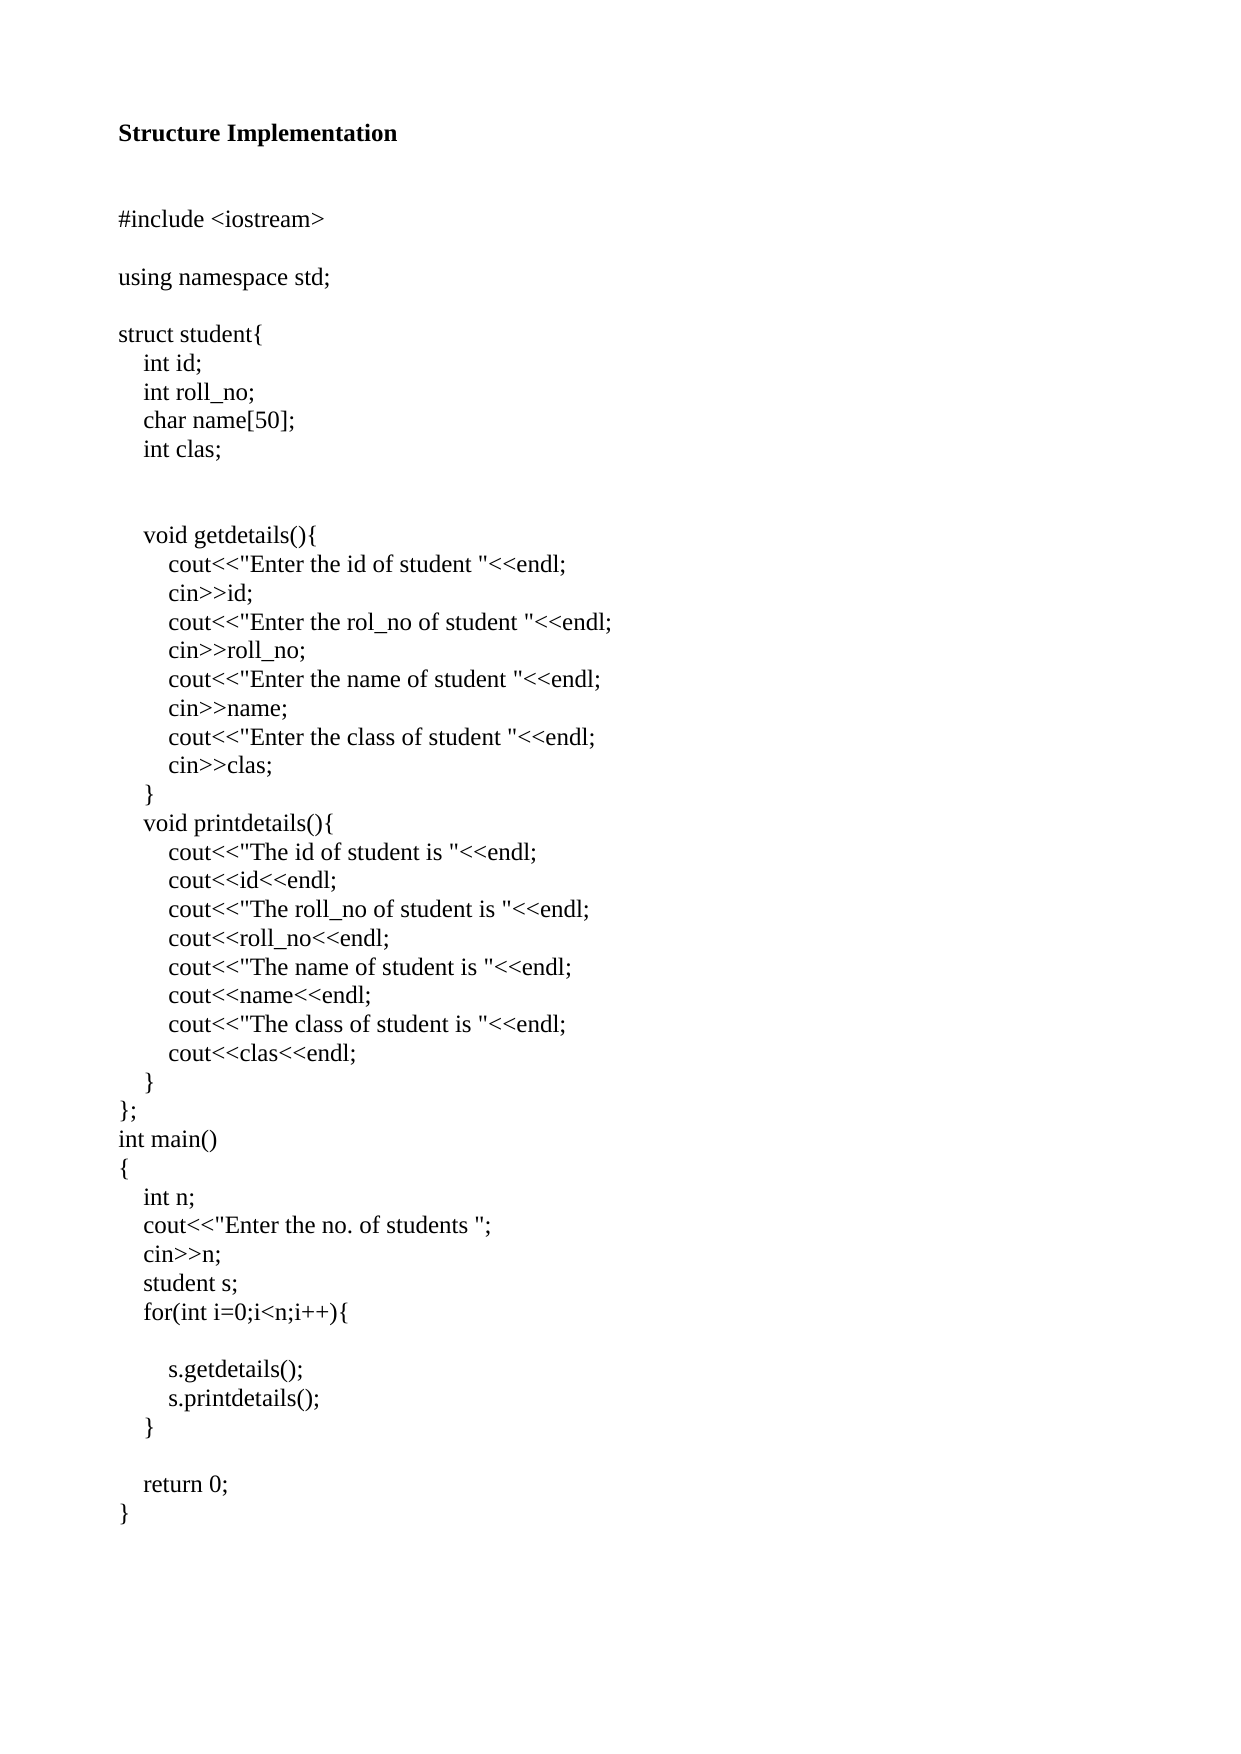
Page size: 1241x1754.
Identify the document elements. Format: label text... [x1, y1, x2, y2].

text cin>>roll_no; [118, 636, 1122, 664]
text cout<<"Enter the rol_no of student "<<endl; [118, 607, 1122, 636]
text student s; [118, 1268, 1122, 1297]
text cout<<clas<<endl; [118, 1038, 1122, 1067]
text cout<<"The id of student is "<<endl; [118, 837, 1122, 866]
text Structure Implementation [118, 118, 1122, 147]
text } [118, 1498, 1122, 1527]
text return 0; [118, 1469, 1122, 1498]
text void getdetails(){ [118, 521, 1122, 549]
text char name[50]; [118, 406, 1122, 434]
text cin>>id; [118, 578, 1122, 607]
text cout<<"The name of student is "<<endl; [118, 952, 1122, 981]
text using namespace std; [118, 262, 1122, 291]
text cout<<"Enter the id of student "<<endl; [118, 549, 1122, 578]
text int roll_no; [118, 377, 1122, 406]
text cout<<roll_no<<endl; [118, 923, 1122, 952]
text { [118, 1153, 1122, 1182]
text } [118, 1067, 1122, 1096]
text #include <iostream> [118, 204, 1122, 233]
text int clas; [118, 434, 1122, 463]
text cout<<"Enter the no. of students "; [118, 1211, 1122, 1239]
text cout<<id<<endl; [118, 866, 1122, 894]
text cout<<name<<endl; [118, 981, 1122, 1009]
text int id; [118, 348, 1122, 377]
text } [118, 1412, 1122, 1441]
text s.printdetails(); [118, 1383, 1122, 1412]
text }; [118, 1096, 1122, 1124]
text cout<<"The class of student is "<<endl; [118, 1009, 1122, 1038]
text s.getdetails(); [118, 1354, 1122, 1383]
text struct student{ [118, 319, 1122, 348]
text cin>>name; [118, 693, 1122, 722]
text cout<<"The roll_no of student is "<<endl; [118, 894, 1122, 923]
text cin>>clas; [118, 751, 1122, 779]
text cin>>n; [118, 1239, 1122, 1268]
text for(int i=0;i<n;i++){ [118, 1297, 1122, 1326]
text void printdetails(){ [118, 808, 1122, 837]
text cout<<"Enter the name of student "<<endl; [118, 664, 1122, 693]
text int n; [118, 1182, 1122, 1211]
text int main() [118, 1124, 1122, 1153]
text } [118, 779, 1122, 808]
text cout<<"Enter the class of student "<<endl; [118, 722, 1122, 751]
